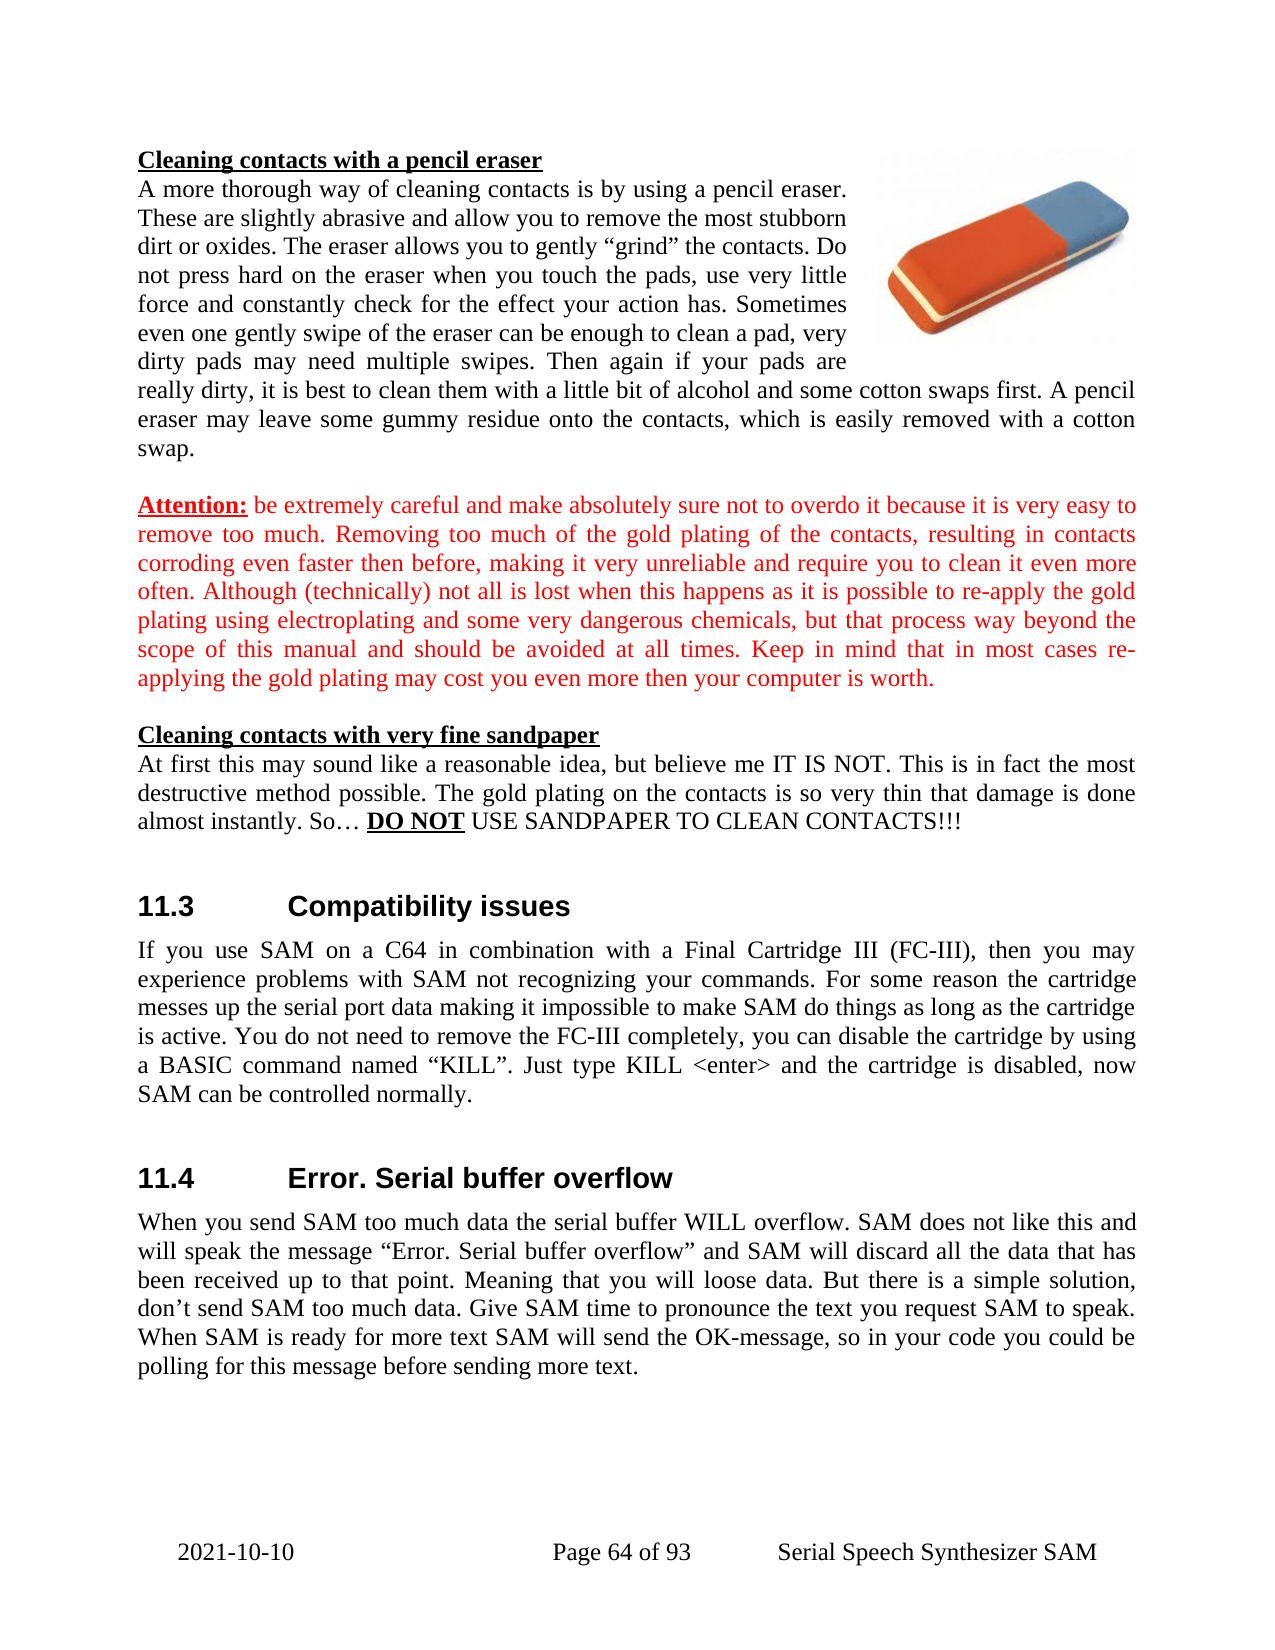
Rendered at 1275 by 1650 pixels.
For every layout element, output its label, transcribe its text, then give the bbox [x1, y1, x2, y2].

text At first this may sound like a reasonable idea, but believe me IT IS NOT. This is in fact the most destructive method possible. The gold plating on the contacts is so very thin that damage is done almost instantly. So… DO NOT USE SANDPAPER TO CLEAN CONTACTS!!! [137, 749, 1138, 835]
subtitle Error. Serial buffer overflow [137, 1161, 1138, 1195]
text Cleaning contacts with very fine sandpaper [137, 720, 1138, 749]
text When you send SAM too much data the serial buffer WILL overflow. SAM does not like this and will speak the message “Error. Serial buffer overflow” and SAM will discard all the data that has been received up to that point. Meaning that you will loose data. But there is a simple solution, don’t send SAM too much data. Give SAM time to pronounce the text you request SAM to speak. When SAM is ready for more text SAM will send the OK-message, so in your code you could be polling for this message before sending more text. [137, 1207, 1138, 1380]
text Cleaning contacts with a pencil eraser [137, 145, 1138, 174]
subtitle Compatibility issues [137, 889, 1138, 922]
picture [877, 150, 1136, 345]
text A more thorough way of cleaning contacts is by using a pencil eraser. These are slightly abrasive and allow you to remove the most stubborn dirt or oxides. The eraser allows you to gently “grind” the contacts. Do not press hard on the eraser when you touch the pads, use very little force and constantly check for the effect your action has. Sometimes even one gently swipe of the eraser can be enough to clean a pad, very dirty pads may need multiple swipes. Then again if your pads are really dirty, it is best to clean them with a little bit of alcohol and some cotton swaps first. A pencil eraser may leave some gummy residue onto the contacts, which is easily removed with a cotton swap. [137, 174, 1138, 461]
text Attention: be extremely careful and make absolutely sure not to overdo it because it is very easy to remove too much. Removing too much of the gold plating of the contacts, resulting in contacts corroding even faster then before, making it very unreliable and require you to clean it even more often. Although (technically) not all is lost when this happens as it is possible to re-apply the gold plating using electroplating and some very dangerous chemicals, but that process way beyond the scope of this manual and should be avoided at all times. Keep in mind that in most cases re-applying the gold plating may cost you even more then your computer is worth. [137, 490, 1138, 691]
text If you use SAM on a C64 in combination with a Final Cartridge III (FC-III), then you may experience problems with SAM not recognizing your commands. For some reason the cartridge messes up the serial port data making it impossible to make SAM do things as long as the cartridge is active. You do not need to remove the FC-III completely, you can disable the cartridge by using a BASIC command named “KILL”. Just type KILL <enter> and the cartridge is disabled, now SAM can be controlled normally. [137, 935, 1138, 1107]
